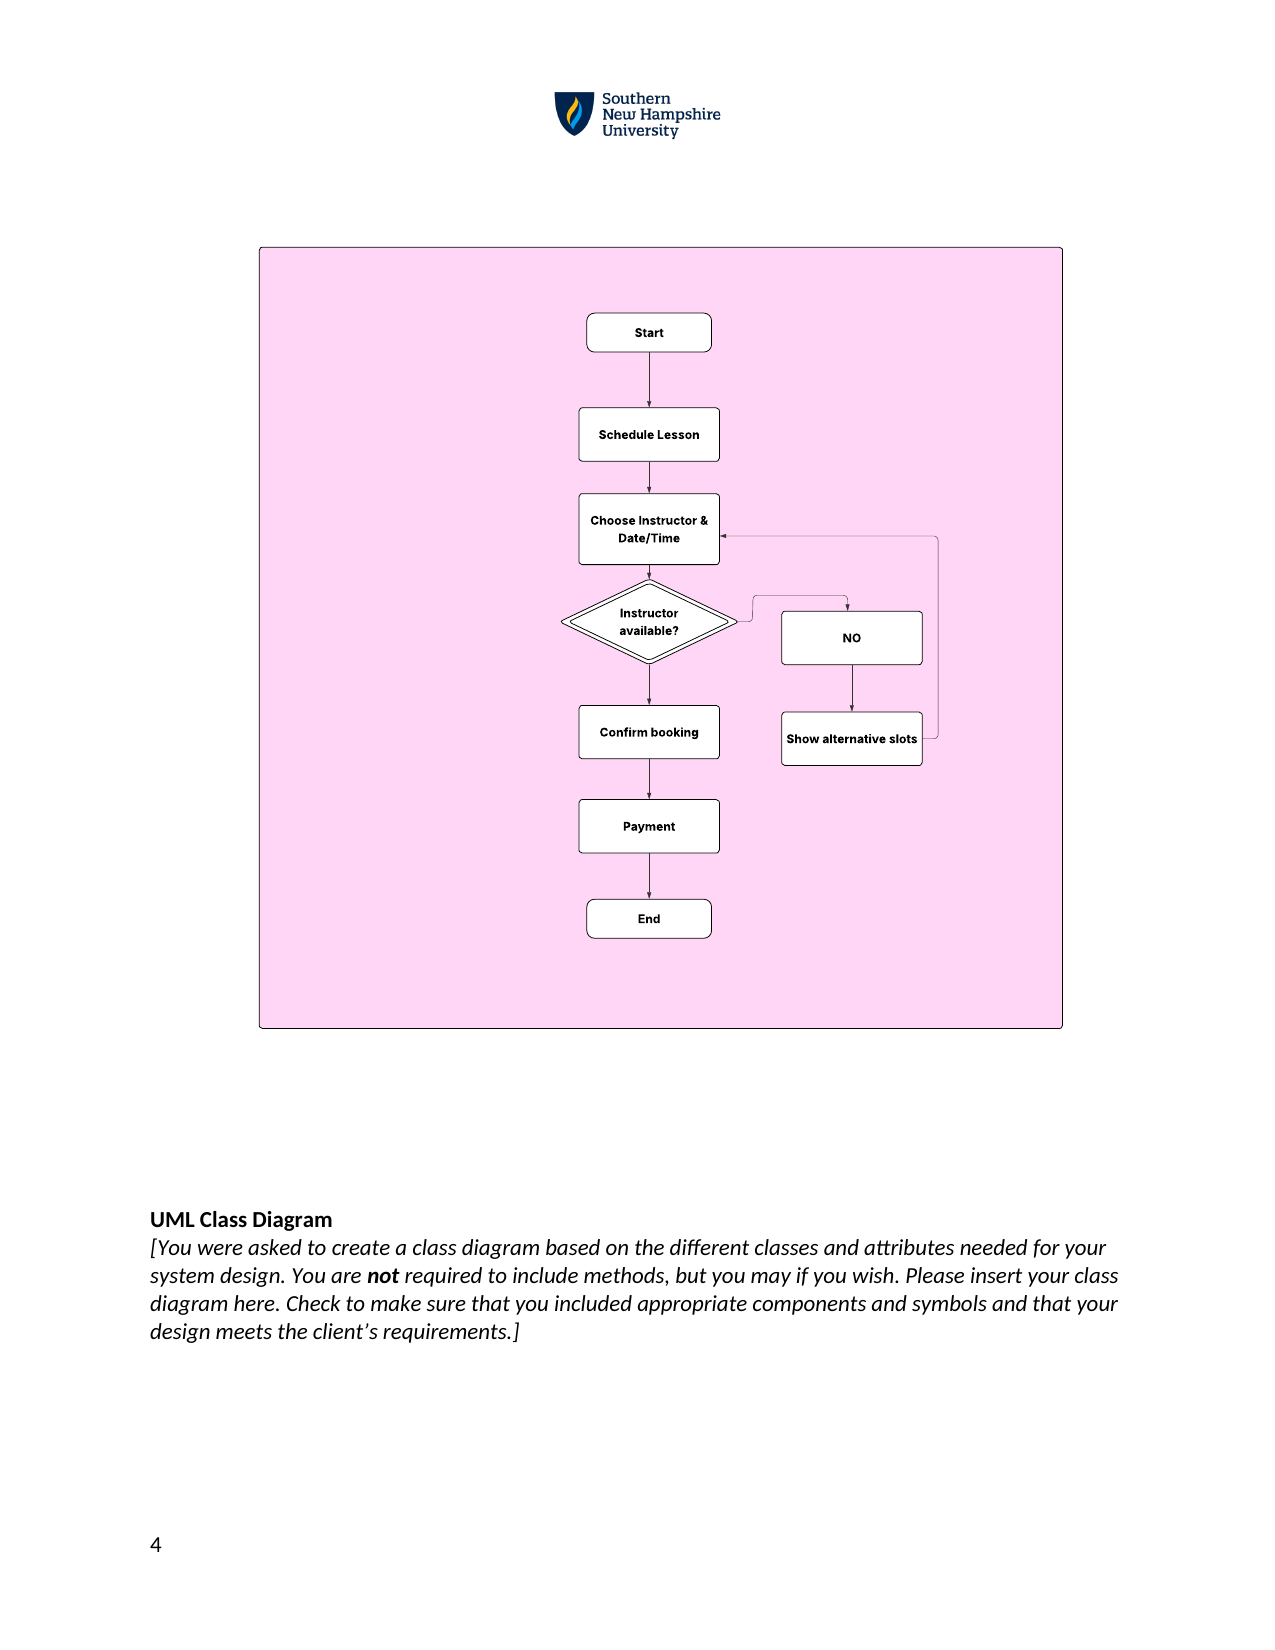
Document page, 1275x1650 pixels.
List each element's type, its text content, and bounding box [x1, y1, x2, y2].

picture [546, 75, 729, 154]
text [You were asked to create a class diagram based on the different classes and attributes needed for your system design. You are not required to include methods, but you may if you wish. Please insert your class diagram here. Check to make sure that you included appropriate components and symbols and that your design meets the client’s requirements.] [150, 1233, 1125, 1345]
subtitle UML Class Diagram [150, 1205, 1125, 1233]
